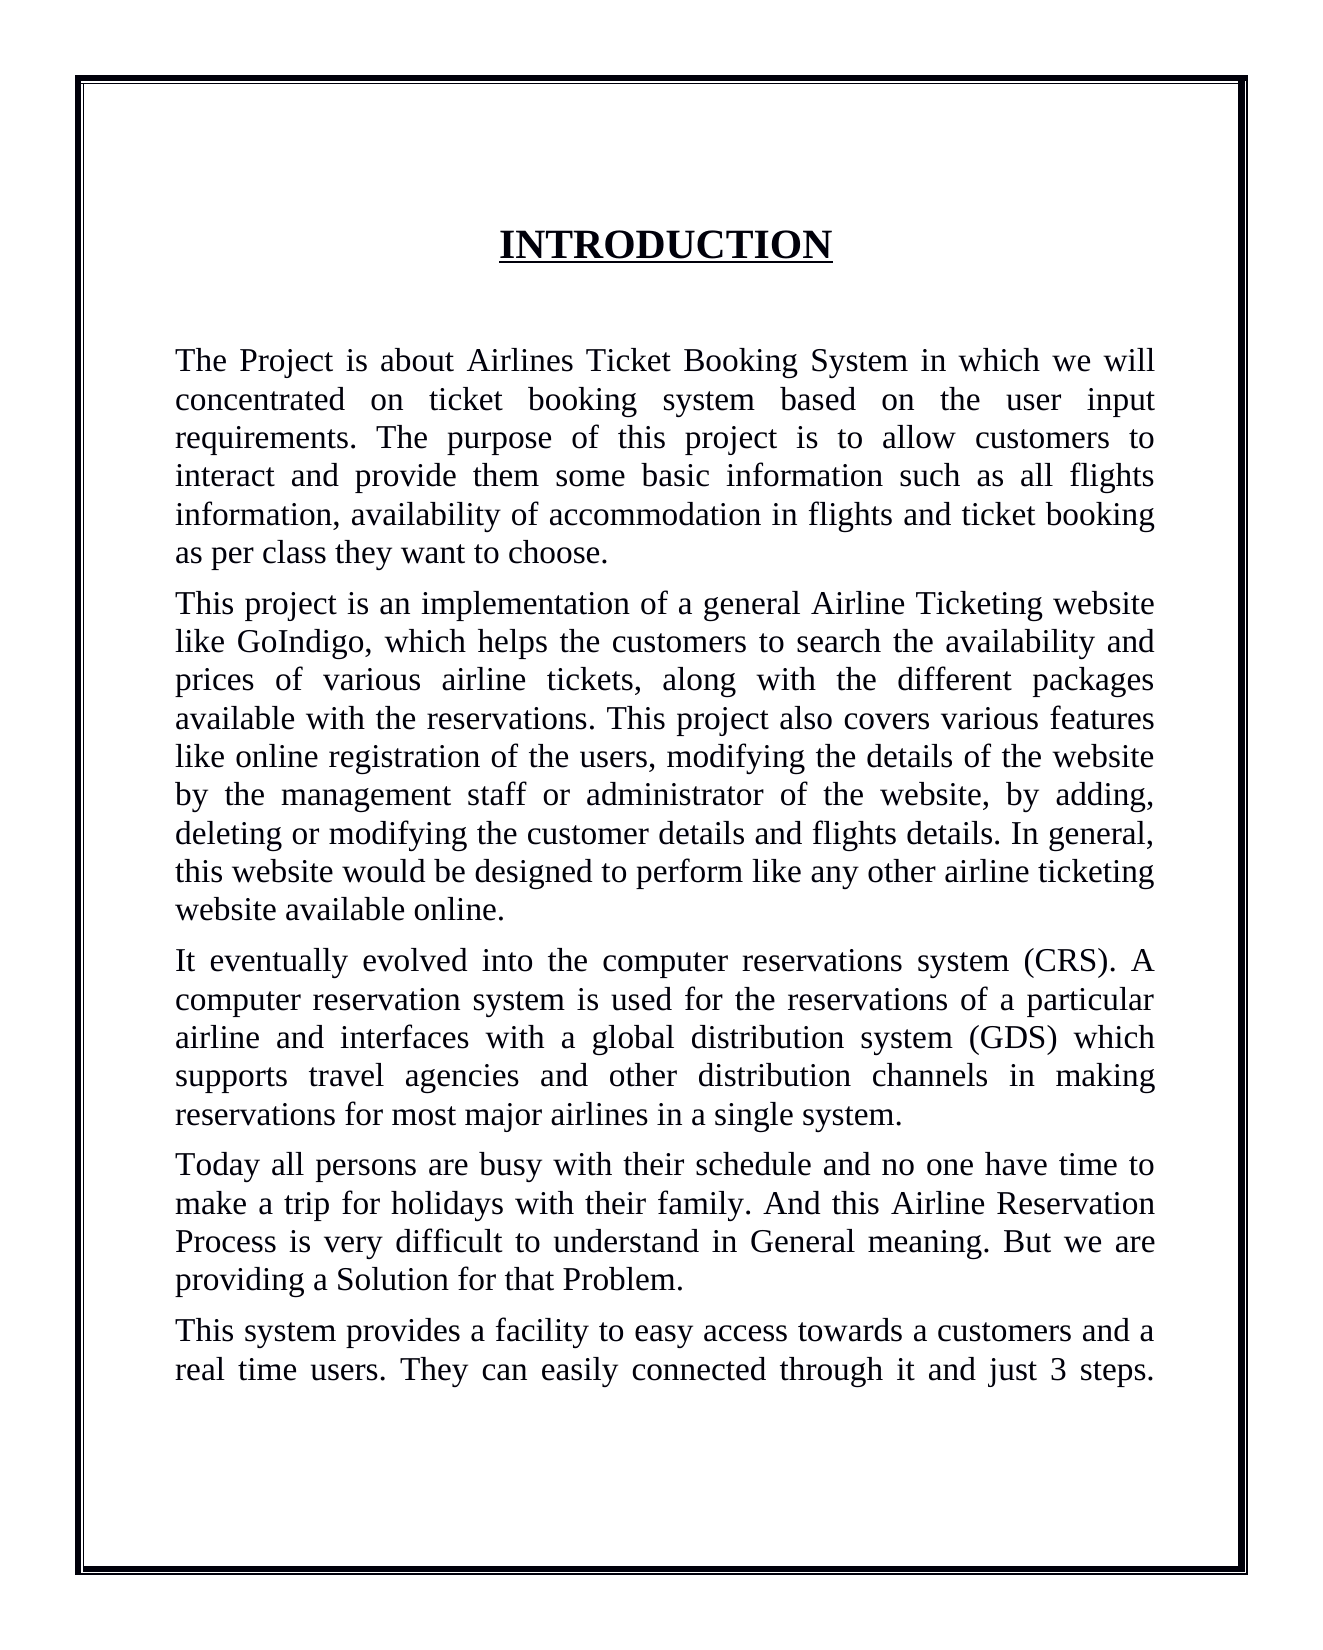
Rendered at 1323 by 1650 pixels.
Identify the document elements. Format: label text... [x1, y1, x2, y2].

text Today all persons are busy with their schedule and no one have time to make a trip for holidays with their family. And this Airline Reservation Process is very difficult to understand in General meaning. But we are providing a Solution for that Problem. [175, 1145, 1156, 1298]
text The Project is about Airlines Ticket Booking System in which we will concentrated on ticket booking system based on the user input requirements. The purpose of this project is to allow customers to interact and provide them some basic information such as all flights information, availability of accommodation in flights and ticket booking as per class they want to choose. [175, 341, 1156, 571]
text This project is an implementation of a general Airline Ticketing website like GoIndigo, which helps the customers to search the availability and prices of various airline tickets, along with the different packages available with the reservations. This project also covers various features like online registration of the users, modifying the details of the website by the management staff or administrator of the website, by adding, deleting or modifying the customer details and flights details. In general, this website would be designed to perform like any other airline ticketing website available online. [175, 583, 1156, 928]
text This system provides a facility to easy access towards a customers and a real time users. They can easily connected through it and just 3 steps. [175, 1311, 1156, 1387]
text INTRODUCTION [175, 220, 1156, 268]
text It eventually evolved into the computer reservations system (CRS). A computer reservation system is used for the reservations of a particular airline and interfaces with a global distribution system (GDS) which supports travel agencies and other distribution channels in making reservations for most major airlines in a single system. [175, 941, 1156, 1132]
